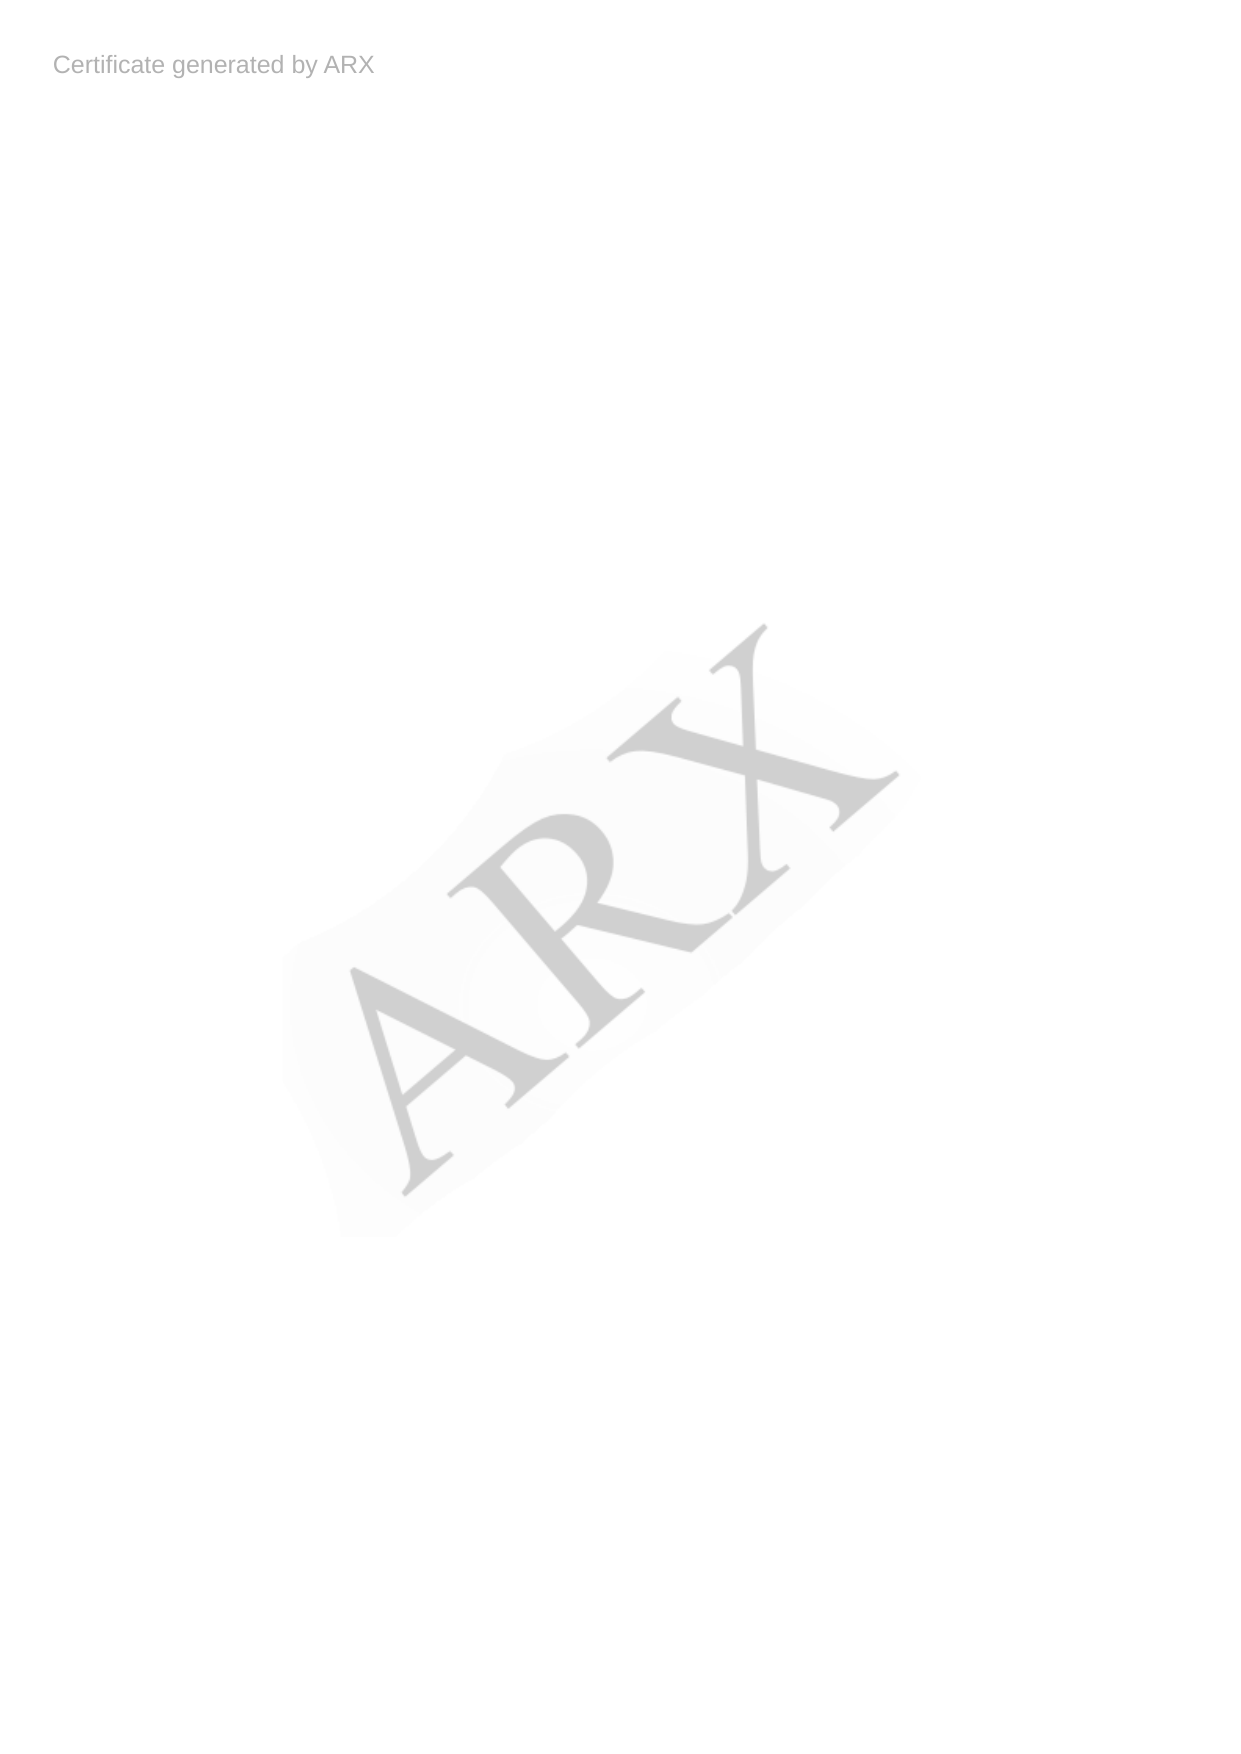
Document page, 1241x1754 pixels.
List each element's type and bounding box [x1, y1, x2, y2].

picture [282, 578, 963, 1237]
